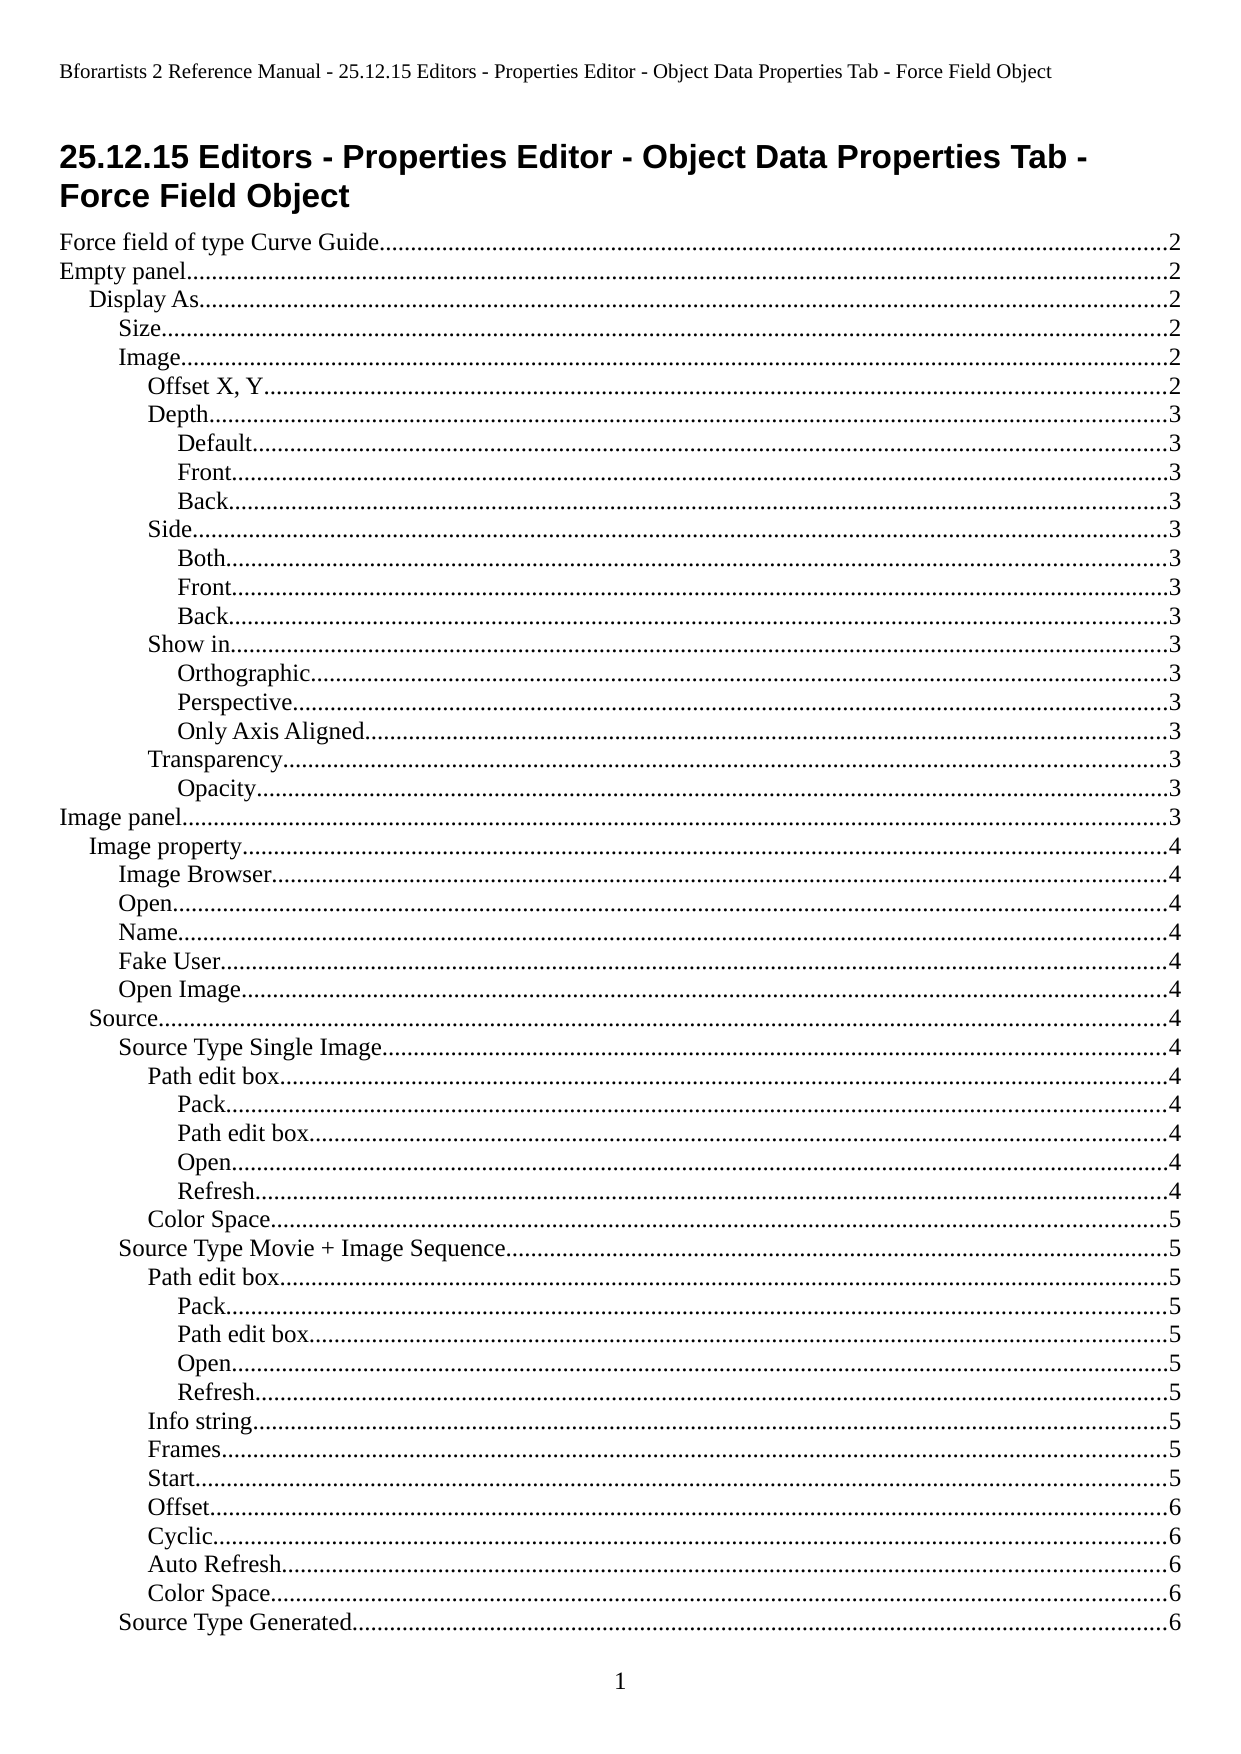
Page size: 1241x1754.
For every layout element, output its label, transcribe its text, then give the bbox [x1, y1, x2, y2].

text Offset 6 [147, 1492, 1181, 1521]
text Start 5 [147, 1463, 1181, 1492]
text Refresh 4 [177, 1176, 1181, 1204]
text Image Browser 4 [118, 859, 1181, 888]
text Only Axis Aligned 3 [177, 716, 1181, 744]
text Show in 3 [147, 629, 1181, 658]
text Source Type Single Image 4 [118, 1032, 1181, 1061]
text Refresh 5 [177, 1377, 1181, 1406]
subtitle 25.12.15 Editors - Properties Editor - Object Data Properties Tab - Force Field Object [59, 138, 1181, 214]
text Frames 5 [147, 1434, 1181, 1463]
text Path edit box 4 [147, 1061, 1181, 1089]
text Pack 5 [177, 1291, 1181, 1319]
text Open Image 4 [118, 974, 1181, 1003]
text Auto Refresh 6 [147, 1549, 1181, 1578]
text Offset X, Y 2 [147, 371, 1181, 399]
text Both 3 [177, 543, 1181, 572]
text Back 3 [177, 601, 1181, 629]
text Depth 3 [147, 399, 1181, 428]
text Size 2 [118, 313, 1181, 342]
text Front 3 [177, 457, 1181, 486]
text Path edit box 4 [177, 1118, 1181, 1147]
text Side 3 [147, 514, 1181, 543]
text Fake User 4 [118, 946, 1181, 974]
text Transparency 3 [147, 744, 1181, 773]
text Info string 5 [147, 1406, 1181, 1434]
text Source 4 [88, 1003, 1181, 1032]
text Force field of type Curve Guide 2 [59, 227, 1181, 256]
text Display As 2 [88, 284, 1181, 313]
text Front 3 [177, 572, 1181, 601]
text Orthographic 3 [177, 658, 1181, 687]
text Image 2 [118, 342, 1181, 371]
text Back 3 [177, 486, 1181, 514]
text Cyclic 6 [147, 1521, 1181, 1549]
text Path edit box 5 [177, 1319, 1181, 1348]
text Open 5 [177, 1348, 1181, 1377]
text Default 3 [177, 428, 1181, 457]
text Color Space 5 [147, 1204, 1181, 1233]
text Name 4 [118, 917, 1181, 946]
text Opacity 3 [177, 773, 1181, 802]
text Image panel 3 [59, 802, 1181, 831]
text Source Type Movie + Image Sequence 5 [118, 1233, 1181, 1262]
text Color Space 6 [147, 1578, 1181, 1607]
text Source Type Generated 6 [118, 1607, 1181, 1636]
text Open 4 [177, 1147, 1181, 1176]
text Image property 4 [88, 831, 1181, 859]
text Path edit box 5 [147, 1262, 1181, 1291]
text Open 4 [118, 888, 1181, 917]
text Pack 4 [177, 1089, 1181, 1118]
text Empty panel 2 [59, 256, 1181, 284]
text Perspective 3 [177, 687, 1181, 716]
